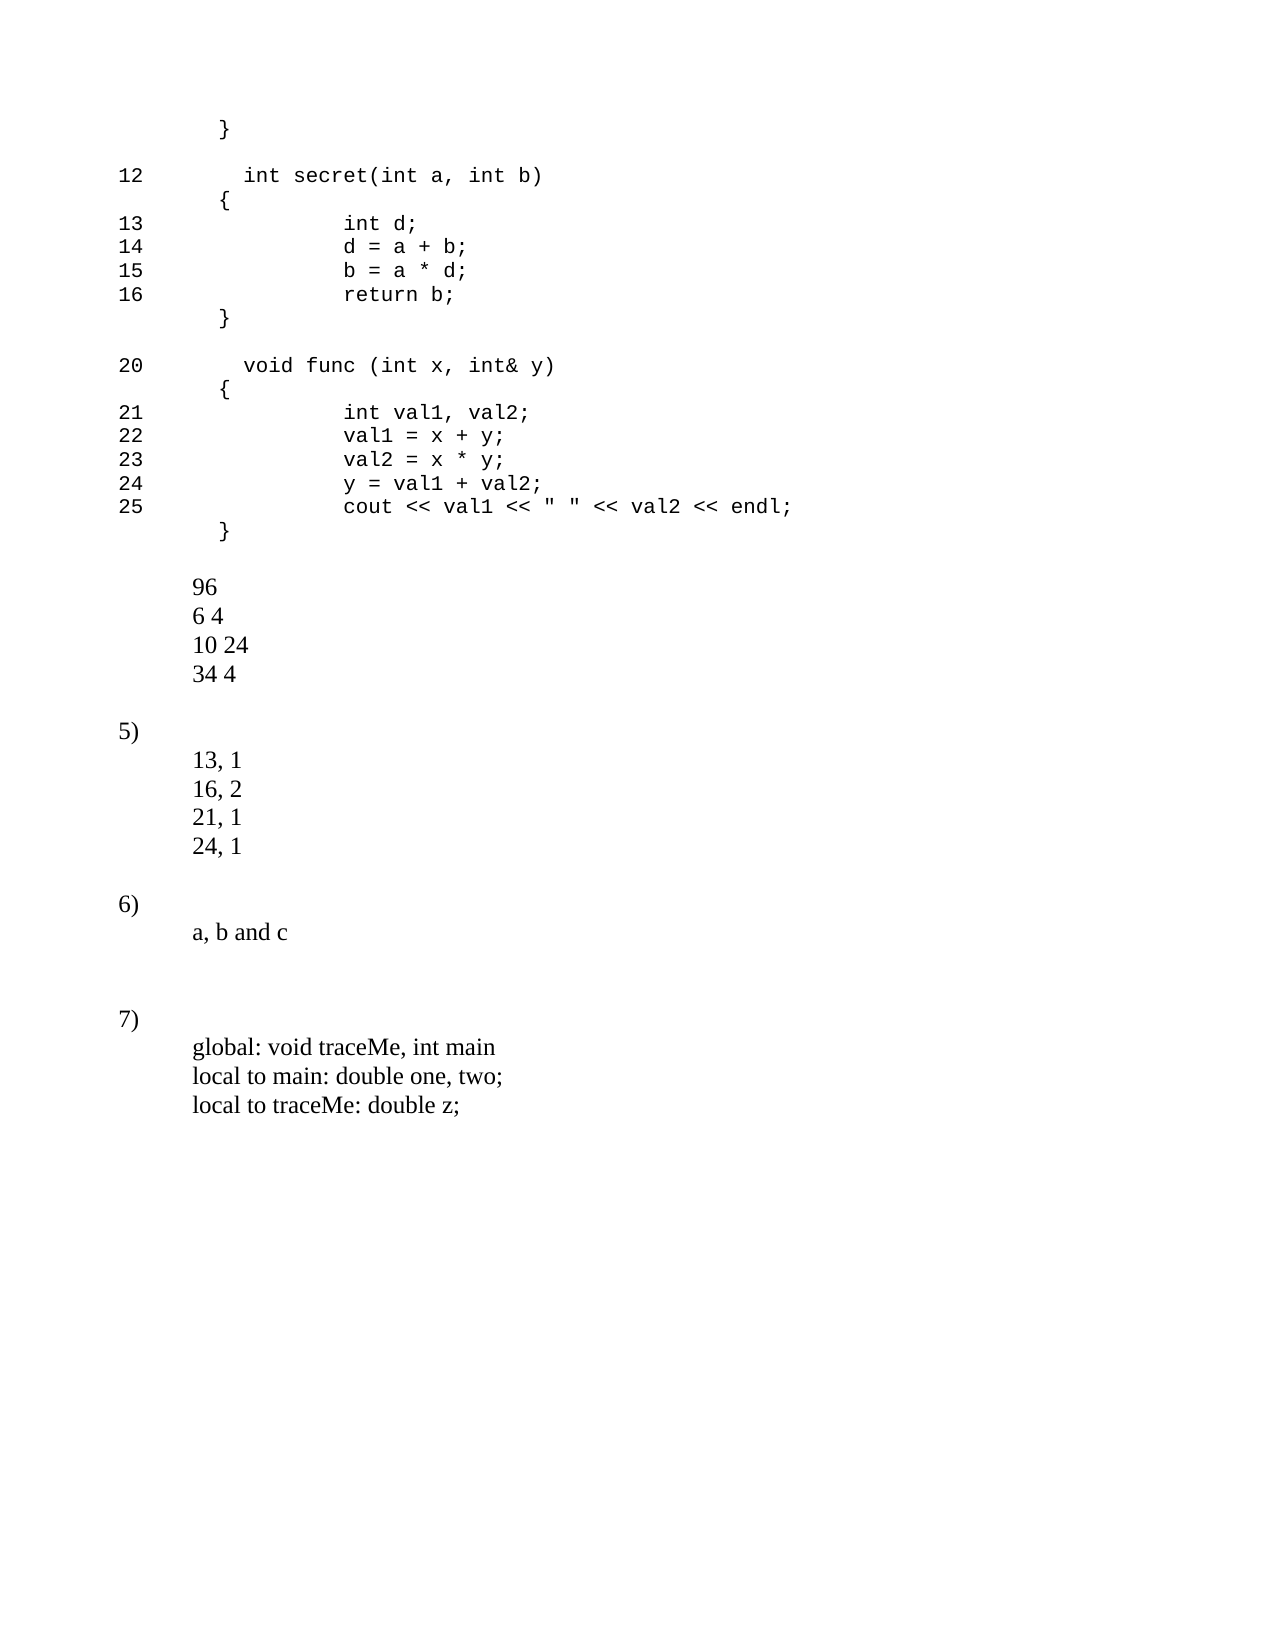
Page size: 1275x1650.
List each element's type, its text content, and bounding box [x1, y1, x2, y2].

text } [118, 520, 1157, 544]
text 6 4 [118, 601, 1157, 630]
text 5) [118, 716, 1157, 745]
text 24 y = val1 + val2; [118, 473, 1157, 496]
text global: void traceMe, int main [118, 1032, 1157, 1061]
text 23 val2 = x * y; [118, 449, 1157, 473]
text 13 int d; [118, 213, 1157, 236]
text } [118, 118, 1157, 142]
text { [118, 189, 1157, 213]
text local to traceMe: double z; [118, 1090, 1157, 1119]
text 24, 1 [118, 831, 1157, 860]
text 96 [118, 572, 1157, 601]
text 20 void func (int x, int& y) [118, 354, 1157, 378]
text 14 d = a + b; [118, 236, 1157, 260]
text 22 val1 = x + y; [118, 426, 1157, 449]
text 16 return b; [118, 284, 1157, 307]
text 6) [118, 889, 1157, 917]
text 10 24 [118, 630, 1157, 659]
text { [118, 378, 1157, 402]
text 16, 2 [118, 774, 1157, 802]
text 21 int val1, val2; [118, 402, 1157, 426]
text 15 b = a * d; [118, 260, 1157, 284]
text 12 int secret(int a, int b) [118, 165, 1157, 189]
text } [118, 307, 1157, 331]
text 7) [118, 1004, 1157, 1032]
text 25 cout << val1 << " " << val2 << endl; [118, 496, 1157, 520]
text 21, 1 [118, 802, 1157, 831]
text 13, 1 [118, 745, 1157, 774]
text 34 4 [118, 659, 1157, 687]
text a, b and c [118, 917, 1157, 946]
text local to main: double one, two; [118, 1061, 1157, 1090]
